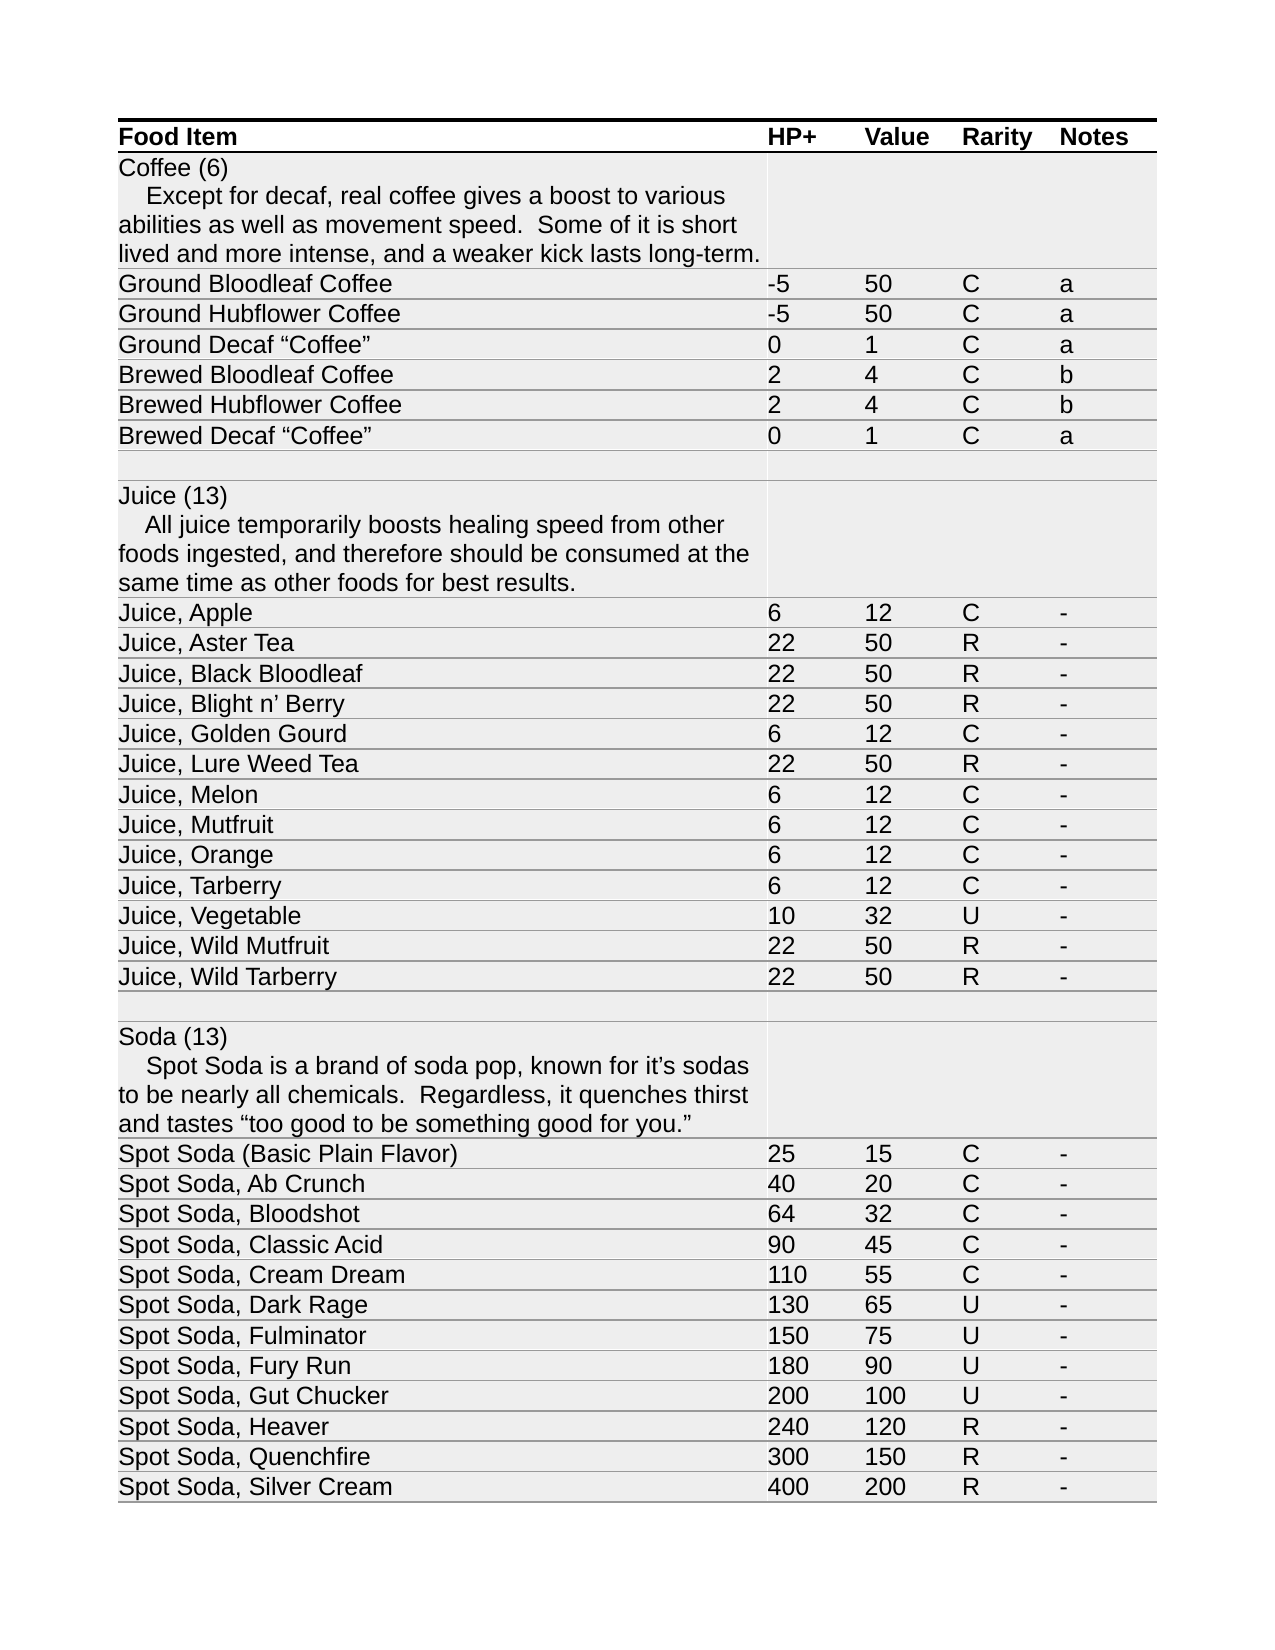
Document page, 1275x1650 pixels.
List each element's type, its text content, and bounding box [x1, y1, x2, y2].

table_cell 10 [768, 901, 864, 930]
table_cell Spot Soda, Bloodshot [118, 1200, 767, 1228]
table_cell 22 [768, 659, 864, 687]
table_cell 40 [768, 1169, 864, 1198]
table_cell 4 [864, 360, 962, 389]
table_cell [118, 992, 767, 1021]
table_cell [864, 481, 962, 596]
table_header Notes [1059, 122, 1157, 151]
table_cell R [962, 689, 1059, 718]
table_cell Juice, Black Bloodleaf [118, 659, 767, 687]
table_cell - [1059, 1291, 1157, 1319]
table_cell 12 [864, 841, 962, 869]
table_cell 110 [768, 1260, 864, 1289]
table_cell 50 [864, 689, 962, 718]
table_cell - [1059, 901, 1157, 930]
table_cell Spot Soda, Silver Cream [118, 1472, 767, 1501]
table_cell Spot Soda, Classic Acid [118, 1230, 767, 1258]
table_cell C [962, 300, 1059, 328]
table_cell 32 [864, 901, 962, 930]
table_cell Juice, Tarberry [118, 871, 767, 899]
table_cell 12 [864, 719, 962, 748]
table_cell C [962, 810, 1059, 839]
table_cell Soda (13) Spot Soda is a brand of soda pop, known for it’s sodas to be nearly all chemicals. Regardless, it quenches thirst and tastes “too good to be something good for you.” [118, 1022, 767, 1137]
table_cell [962, 451, 1059, 480]
table_cell - [1059, 750, 1157, 778]
table_cell - [1059, 689, 1157, 718]
table_cell 1 [864, 330, 962, 358]
table_cell R [962, 1412, 1059, 1440]
table_cell R [962, 659, 1059, 687]
table_cell 6 [768, 780, 864, 808]
table_cell 1 [864, 421, 962, 449]
table_cell 65 [864, 1291, 962, 1319]
table_cell 22 [768, 962, 864, 990]
table_cell - [1059, 598, 1157, 627]
table_cell Ground Decaf “Coffee” [118, 330, 767, 358]
table_cell 100 [864, 1381, 962, 1410]
table_cell R [962, 750, 1059, 778]
table_cell U [962, 901, 1059, 930]
table_cell Juice, Aster Tea [118, 628, 767, 657]
table_cell Coffee (6) Except for decaf, real coffee gives a boost to various abilities as well as movement speed. Some of it is short lived and more intense, and a weaker kick lasts long-term. [118, 153, 767, 268]
table_cell 12 [864, 598, 962, 627]
table_cell R [962, 1442, 1059, 1471]
table_cell 2 [768, 360, 864, 389]
table_cell Spot Soda, Heaver [118, 1412, 767, 1440]
table_cell 50 [864, 269, 962, 298]
table_cell C [962, 1260, 1059, 1289]
table_header HP+ [768, 122, 864, 151]
table_cell 55 [864, 1260, 962, 1289]
table_header Rarity [962, 122, 1059, 151]
table_cell Juice, Blight n’ Berry [118, 689, 767, 718]
table_cell - [1059, 1351, 1157, 1380]
table_cell Spot Soda (Basic Plain Flavor) [118, 1139, 767, 1168]
table_cell 200 [864, 1472, 962, 1501]
table_cell 0 [768, 330, 864, 358]
table_cell 90 [864, 1351, 962, 1380]
table_cell - [1059, 931, 1157, 960]
table_cell 15 [864, 1139, 962, 1168]
table_cell 32 [864, 1200, 962, 1228]
table_cell 90 [768, 1230, 864, 1258]
table_cell C [962, 719, 1059, 748]
table_cell a [1059, 300, 1157, 328]
table_cell Brewed Hubflower Coffee [118, 391, 767, 419]
table_cell 6 [768, 841, 864, 869]
table_cell C [962, 598, 1059, 627]
table_cell C [962, 1169, 1059, 1198]
table_cell 75 [864, 1321, 962, 1349]
table_cell Spot Soda, Fury Run [118, 1351, 767, 1380]
table_cell 150 [768, 1321, 864, 1349]
table_cell C [962, 391, 1059, 419]
table_cell 50 [864, 659, 962, 687]
table_cell Spot Soda, Ab Crunch [118, 1169, 767, 1198]
table_cell [864, 153, 962, 268]
table_cell 2 [768, 391, 864, 419]
table_cell Juice, Mutfruit [118, 810, 767, 839]
table_cell a [1059, 269, 1157, 298]
table_cell [864, 992, 962, 1021]
table_cell 22 [768, 931, 864, 960]
table_cell Juice, Wild Tarberry [118, 962, 767, 990]
table_cell 22 [768, 689, 864, 718]
table_cell 50 [864, 750, 962, 778]
table_cell -5 [768, 269, 864, 298]
table_cell - [1059, 810, 1157, 839]
table_cell 6 [768, 719, 864, 748]
table_cell [1059, 481, 1157, 596]
table_cell Ground Bloodleaf Coffee [118, 269, 767, 298]
table_cell Spot Soda, Fulminator [118, 1321, 767, 1349]
table_cell [118, 451, 767, 480]
table_cell 64 [768, 1200, 864, 1228]
table_cell [962, 1022, 1059, 1137]
table_cell b [1059, 391, 1157, 419]
table_cell a [1059, 330, 1157, 358]
table_cell 50 [864, 628, 962, 657]
table_header Value [864, 122, 962, 151]
table_cell Juice (13) All juice temporarily boosts healing speed from other foods ingested, and therefore should be consumed at the same time as other foods for best results. [118, 481, 767, 596]
table_cell 150 [864, 1442, 962, 1471]
table_cell C [962, 841, 1059, 869]
table_cell C [962, 871, 1059, 899]
table_cell 4 [864, 391, 962, 419]
table_cell [1059, 451, 1157, 480]
table_cell 130 [768, 1291, 864, 1319]
table_cell R [962, 931, 1059, 960]
table_cell 400 [768, 1472, 864, 1501]
table_cell 180 [768, 1351, 864, 1380]
table_cell Juice, Apple [118, 598, 767, 627]
table_cell C [962, 360, 1059, 389]
table_cell 25 [768, 1139, 864, 1168]
table_cell [768, 992, 864, 1021]
table_cell 50 [864, 962, 962, 990]
table_cell 6 [768, 598, 864, 627]
table_cell [864, 1022, 962, 1137]
table_cell [864, 451, 962, 480]
table_cell - [1059, 719, 1157, 748]
table_cell Ground Hubflower Coffee [118, 300, 767, 328]
table_cell Juice, Golden Gourd [118, 719, 767, 748]
table_cell R [962, 962, 1059, 990]
table_cell [1059, 992, 1157, 1021]
table_cell - [1059, 871, 1157, 899]
table_cell C [962, 330, 1059, 358]
table_cell [962, 481, 1059, 596]
table_cell 22 [768, 628, 864, 657]
table_cell Juice, Vegetable [118, 901, 767, 930]
table_cell 300 [768, 1442, 864, 1471]
table_cell Juice, Orange [118, 841, 767, 869]
table_cell 45 [864, 1230, 962, 1258]
table_cell U [962, 1291, 1059, 1319]
table_cell 120 [864, 1412, 962, 1440]
table_cell U [962, 1381, 1059, 1410]
table_cell b [1059, 360, 1157, 389]
table_cell C [962, 269, 1059, 298]
table_cell - [1059, 1169, 1157, 1198]
table_cell Juice, Melon [118, 780, 767, 808]
table_cell U [962, 1351, 1059, 1380]
table_cell 12 [864, 871, 962, 899]
table_cell - [1059, 1321, 1157, 1349]
table_cell 20 [864, 1169, 962, 1198]
table_cell R [962, 1472, 1059, 1501]
table_cell C [962, 421, 1059, 449]
table_cell C [962, 780, 1059, 808]
table_cell [768, 1022, 864, 1137]
table_cell a [1059, 421, 1157, 449]
table_cell U [962, 1321, 1059, 1349]
table_cell [1059, 153, 1157, 268]
table_cell - [1059, 1472, 1157, 1501]
table_cell Spot Soda, Dark Rage [118, 1291, 767, 1319]
table_cell 6 [768, 871, 864, 899]
table_cell Spot Soda, Gut Chucker [118, 1381, 767, 1410]
table_cell 50 [864, 300, 962, 328]
table_cell - [1059, 1442, 1157, 1471]
table_cell -5 [768, 300, 864, 328]
table_cell R [962, 628, 1059, 657]
table_header Food Item [118, 122, 767, 151]
table_cell - [1059, 780, 1157, 808]
table_cell 240 [768, 1412, 864, 1440]
table_cell C [962, 1200, 1059, 1228]
table_cell - [1059, 1381, 1157, 1410]
table_cell [768, 451, 864, 480]
table_cell - [1059, 1139, 1157, 1168]
table_cell - [1059, 1230, 1157, 1258]
table_cell [1059, 1022, 1157, 1137]
table_cell Brewed Decaf “Coffee” [118, 421, 767, 449]
table_cell [768, 153, 864, 268]
table_cell 12 [864, 780, 962, 808]
table_cell C [962, 1139, 1059, 1168]
table_cell [962, 992, 1059, 1021]
table_cell - [1059, 628, 1157, 657]
table_cell 200 [768, 1381, 864, 1410]
table_cell Brewed Bloodleaf Coffee [118, 360, 767, 389]
table_cell Juice, Lure Weed Tea [118, 750, 767, 778]
table_cell C [962, 1230, 1059, 1258]
table_cell 0 [768, 421, 864, 449]
table_cell [962, 153, 1059, 268]
table_cell 6 [768, 810, 864, 839]
table_cell Juice, Wild Mutfruit [118, 931, 767, 960]
table_cell - [1059, 1260, 1157, 1289]
table_cell 50 [864, 931, 962, 960]
table_cell Spot Soda, Quenchfire [118, 1442, 767, 1471]
table_cell Spot Soda, Cream Dream [118, 1260, 767, 1289]
table_cell - [1059, 1412, 1157, 1440]
table_cell - [1059, 962, 1157, 990]
table_cell - [1059, 841, 1157, 869]
table_cell 12 [864, 810, 962, 839]
table_cell [768, 481, 864, 596]
table_cell - [1059, 659, 1157, 687]
table_cell 22 [768, 750, 864, 778]
table_cell - [1059, 1200, 1157, 1228]
